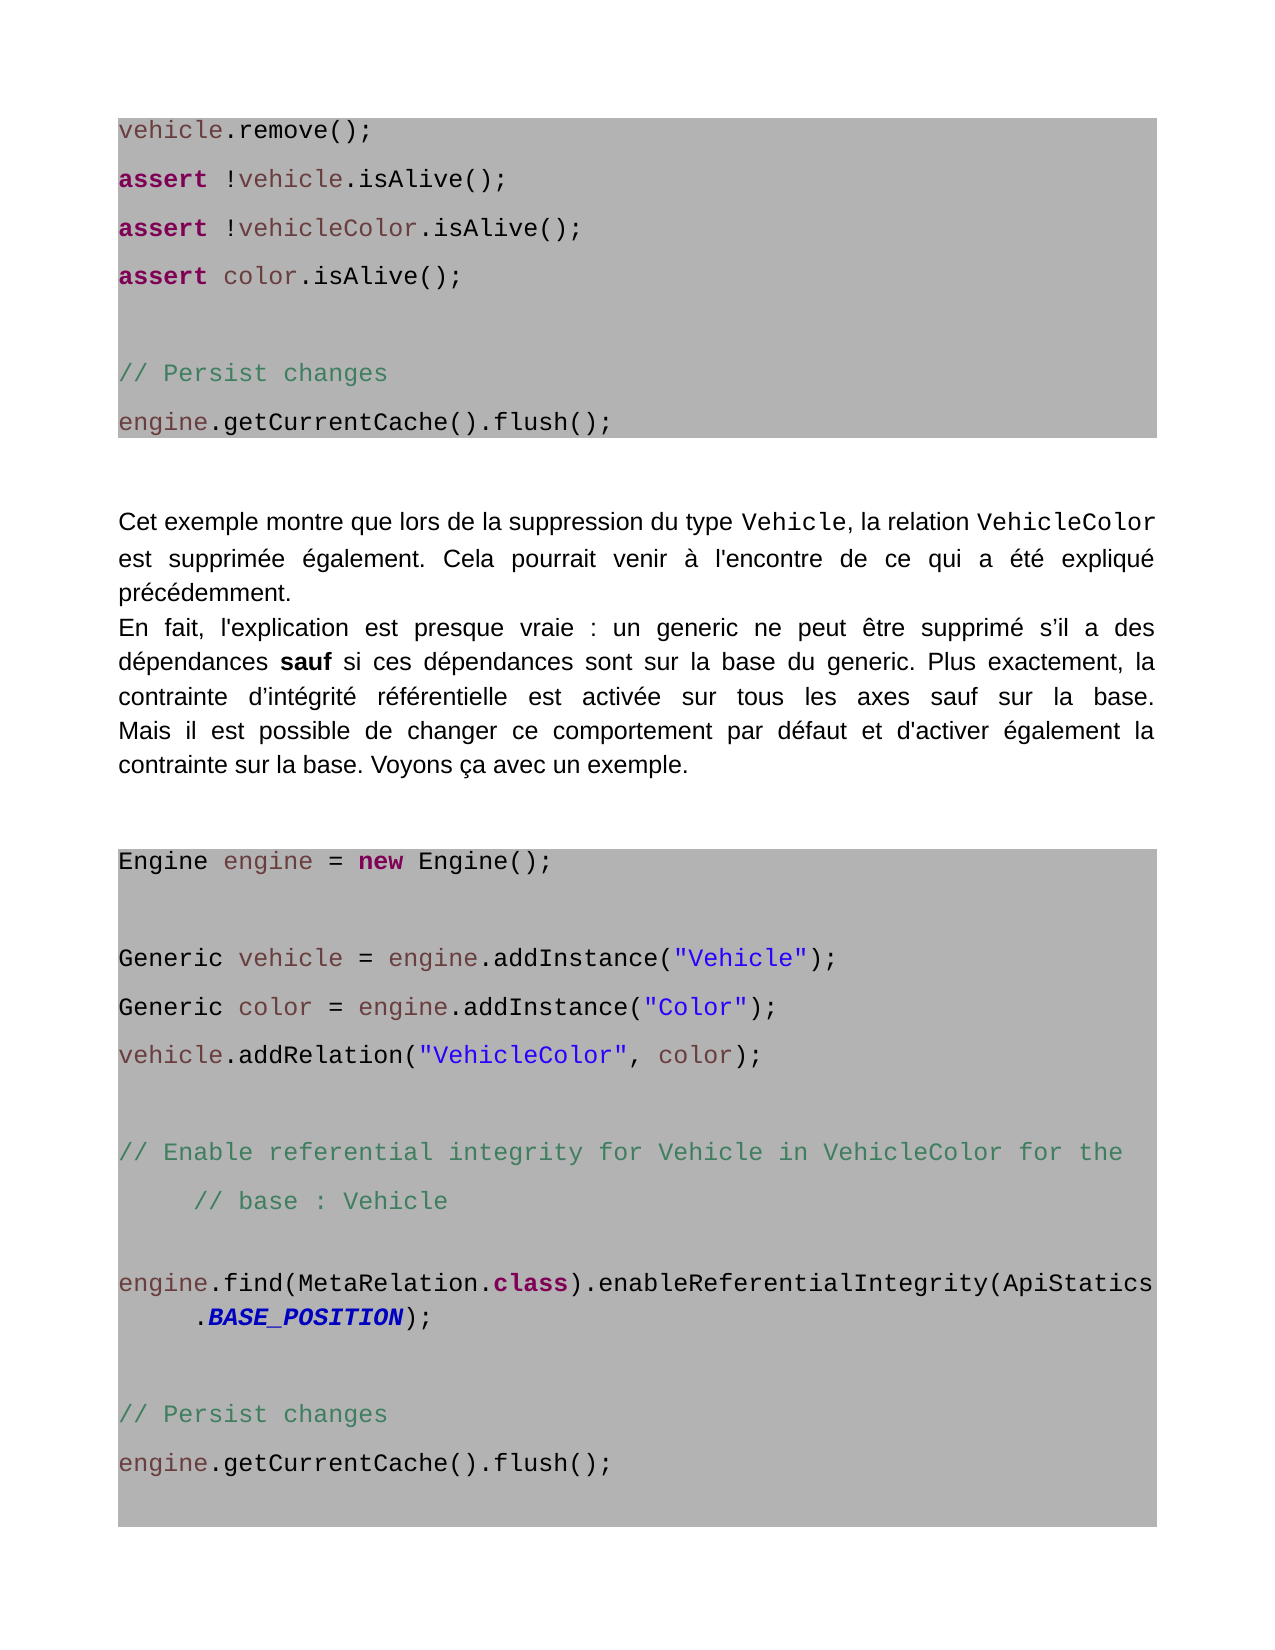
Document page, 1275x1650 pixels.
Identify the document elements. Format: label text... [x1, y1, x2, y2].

text assert color.isAlive(); [118, 264, 1157, 292]
text engine.getCurrentCache().flush(); [118, 1451, 1157, 1479]
text assert !vehicle.isAlive(); [118, 167, 1157, 195]
text // base : Vehicle [118, 1188, 1157, 1217]
text Generic color = engine.addInstance("Color"); [118, 994, 1157, 1023]
text vehicle.addRelation("VehicleColor", color); [118, 1043, 1157, 1071]
text Cet exemple montre que lors de la suppression du type Vehicle, la relation VehicleColor est supprimée également. Cela pourrait venir à l'encontre de ce qui a été expliqué précédemment. En fait, l'explication est presque vraie : un generic ne peut être supprimé s’il a des dépendances sauf si ces dépendances sont sur la base du generic. Plus exactement, la contrainte d’intégrité référentielle est activée sur tous les axes sauf sur la base. Mais il est possible de changer ce comportement par défaut et d'activer également la contrainte sur la base. Voyons ça avec un exemple. [118, 507, 1157, 779]
text // Enable referential integrity for Vehicle in VehicleColor for the [118, 1140, 1157, 1168]
text engine.find(MetaRelation.class).enableReferentialIntegrity(ApiStatics .BASE_POSITION); [118, 1237, 1157, 1333]
text // Persist changes [118, 1402, 1157, 1430]
text vehicle.remove(); [118, 118, 1157, 146]
text Generic vehicle = engine.addInstance("Vehicle"); [118, 946, 1157, 974]
text // Persist changes [118, 361, 1157, 389]
text engine.getCurrentCache().flush(); [118, 409, 1157, 438]
text assert !vehicleColor.isAlive(); [118, 215, 1157, 243]
text Engine engine = new Engine(); [118, 849, 1157, 877]
